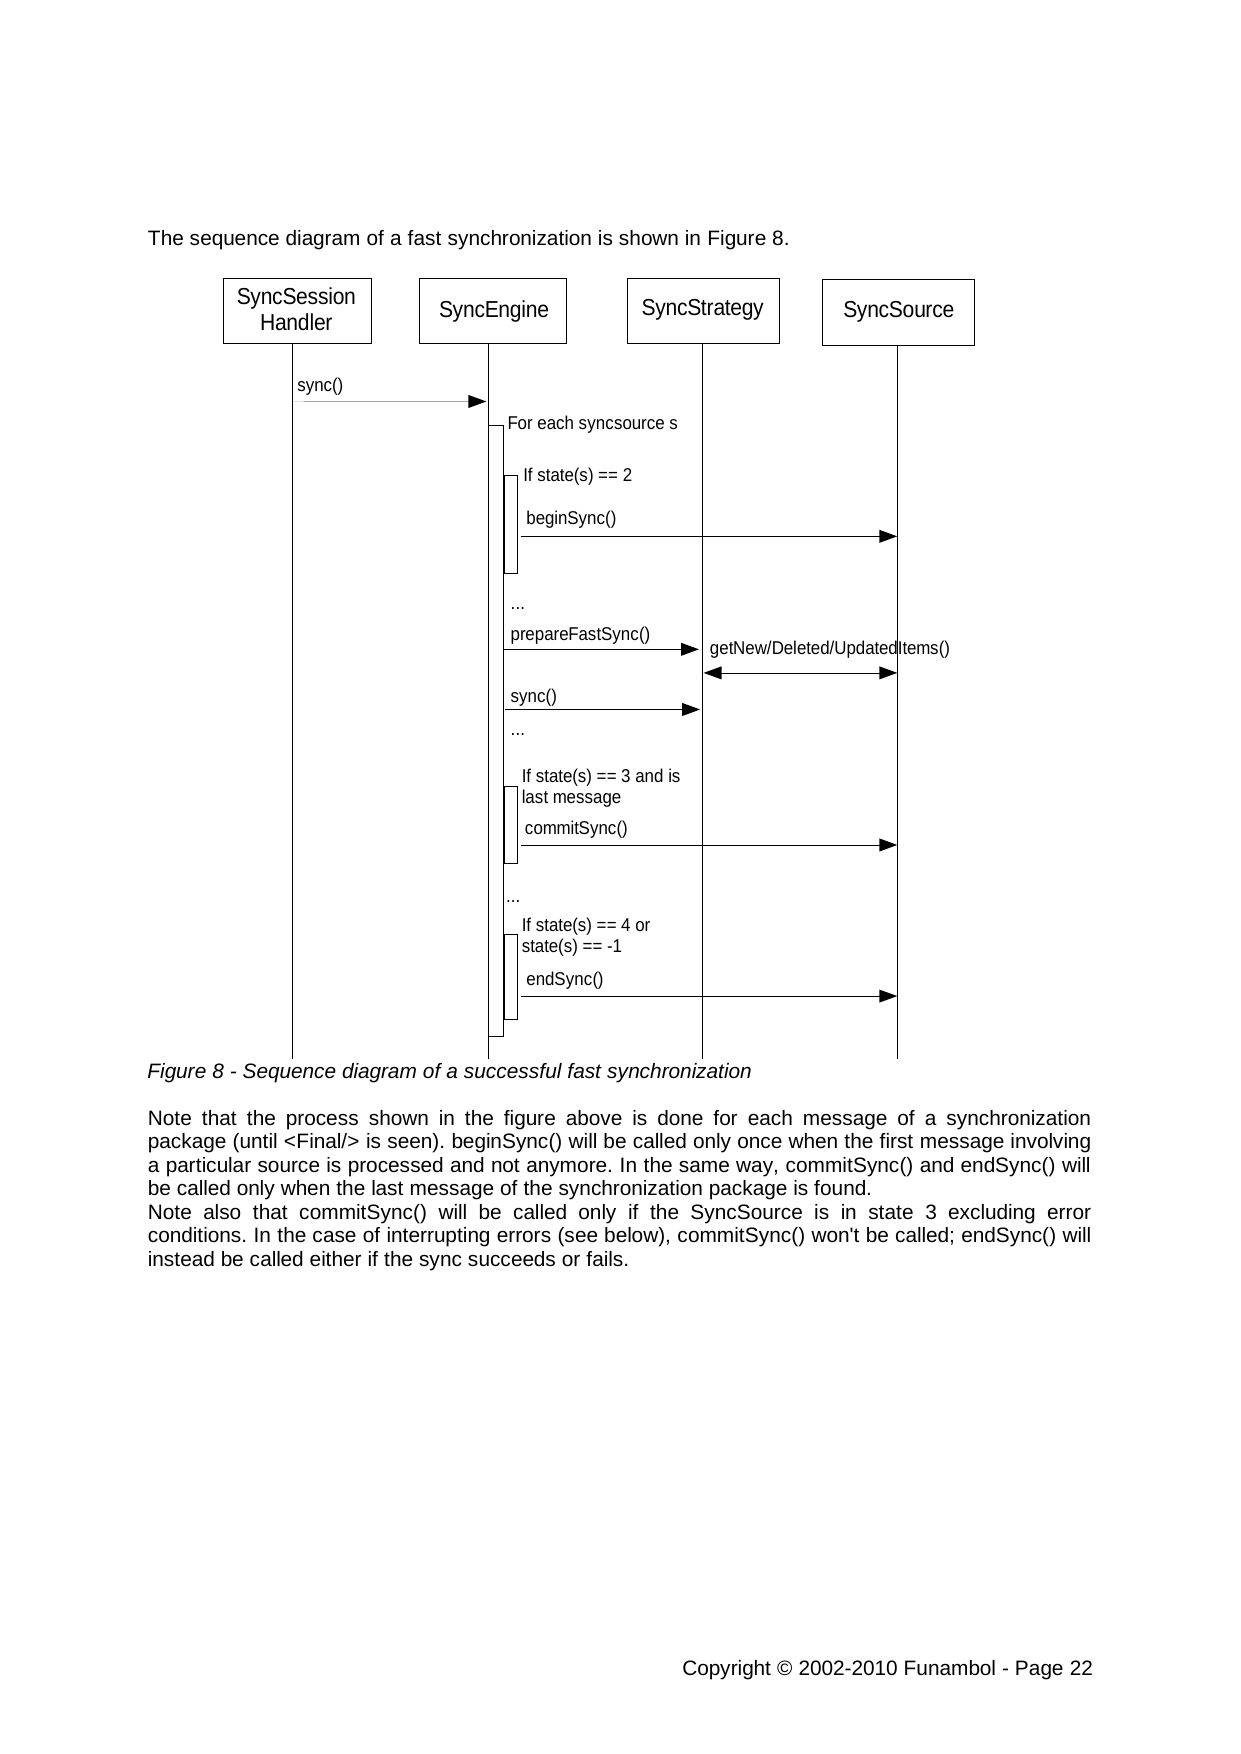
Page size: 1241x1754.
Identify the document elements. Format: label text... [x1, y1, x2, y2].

text Note that the process shown in the figure above is done for each message of a synchronization package (until <Final/> is seen). beginSync() will be called only once when the first message involving a particular source is processed and not anymore. In the same way, commitSync() and endSync() will be called only when the last message of the synchronization package is found. [148, 1083, 1092, 1200]
text Note also that commitSync() will be called only if the SyncSource is in state 3 excluding error conditions. In the case of interrupting errors (see below), commitSync() won't be called; endSync() will instead be called either if the sync succeeds or fails. [148, 1200, 1092, 1271]
text The sequence diagram of a fast synchronization is shown in Figure 8. [148, 227, 1092, 250]
text [147, 250, 1092, 278]
text Figure 8 - Sequence diagram of a successful fast synchronization [147, 278, 1092, 1083]
